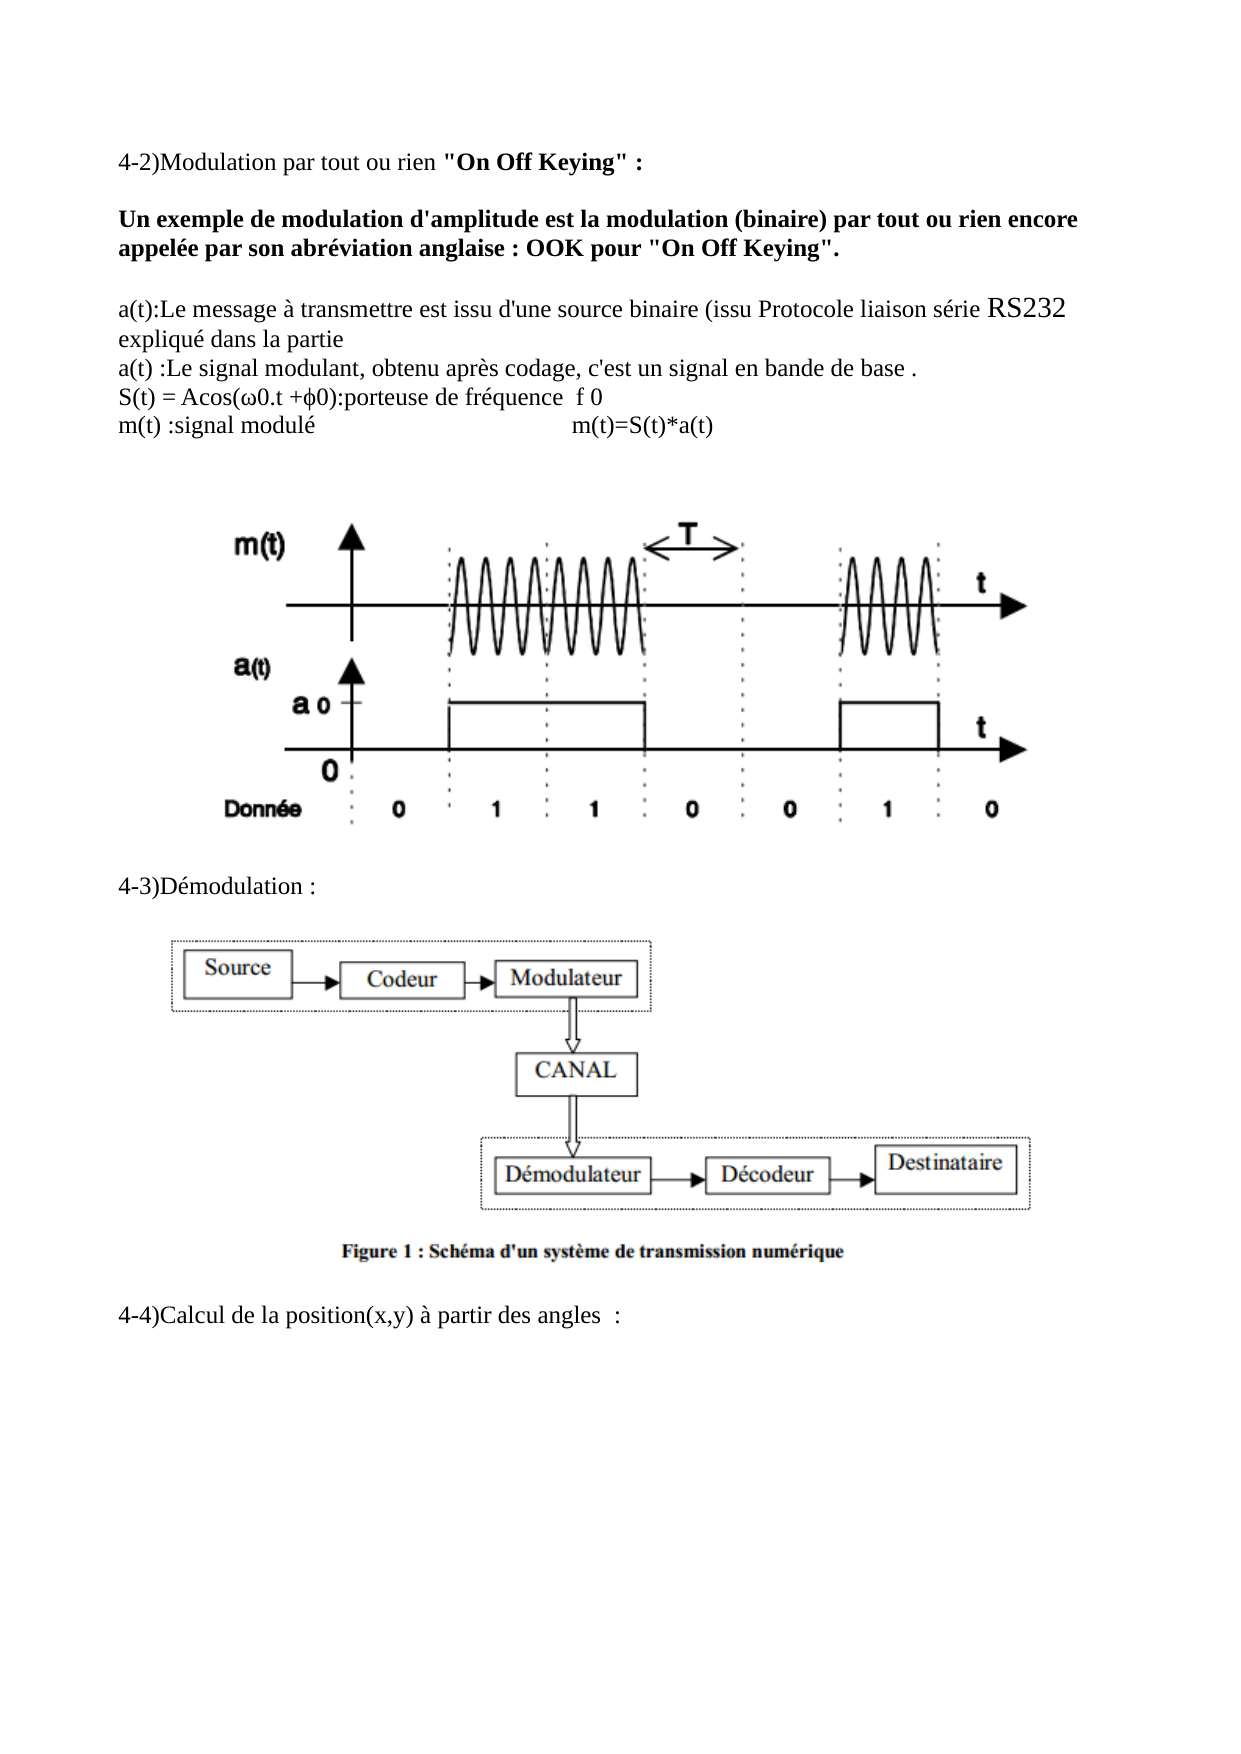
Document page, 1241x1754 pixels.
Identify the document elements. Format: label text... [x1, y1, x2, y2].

text m(t) :signal modulé m(t)=S(t)*a(t) [118, 410, 1122, 439]
text 4-4)Calcul de la position(x,y) à partir des angles : [118, 1301, 1122, 1329]
text a(t) :Le signal modulant, obtenu après codage, c'est un signal en bande de base . [118, 353, 1122, 382]
text 4-3)Démodulation : [118, 871, 1122, 899]
text Un exemple de modulation d'amplitude est la modulation (binaire) par tout ou rien encore [118, 204, 1122, 233]
picture [118, 899, 1123, 1301]
text S(t) = Acos(ω0.t +ϕ0):porteuse de fréquence f 0 [118, 382, 1122, 410]
text a(t):Le message à transmettre est issu d'une source binaire (issu Protocole liaison série RS232 expliqué dans la partie [118, 291, 1122, 353]
picture [205, 496, 1035, 842]
text appelée par son abréviation anglaise : OOK pour "On Off Keying". [118, 233, 1122, 262]
text 4-2)Modulation par tout ou rien "On Off Keying" : [118, 147, 1122, 176]
